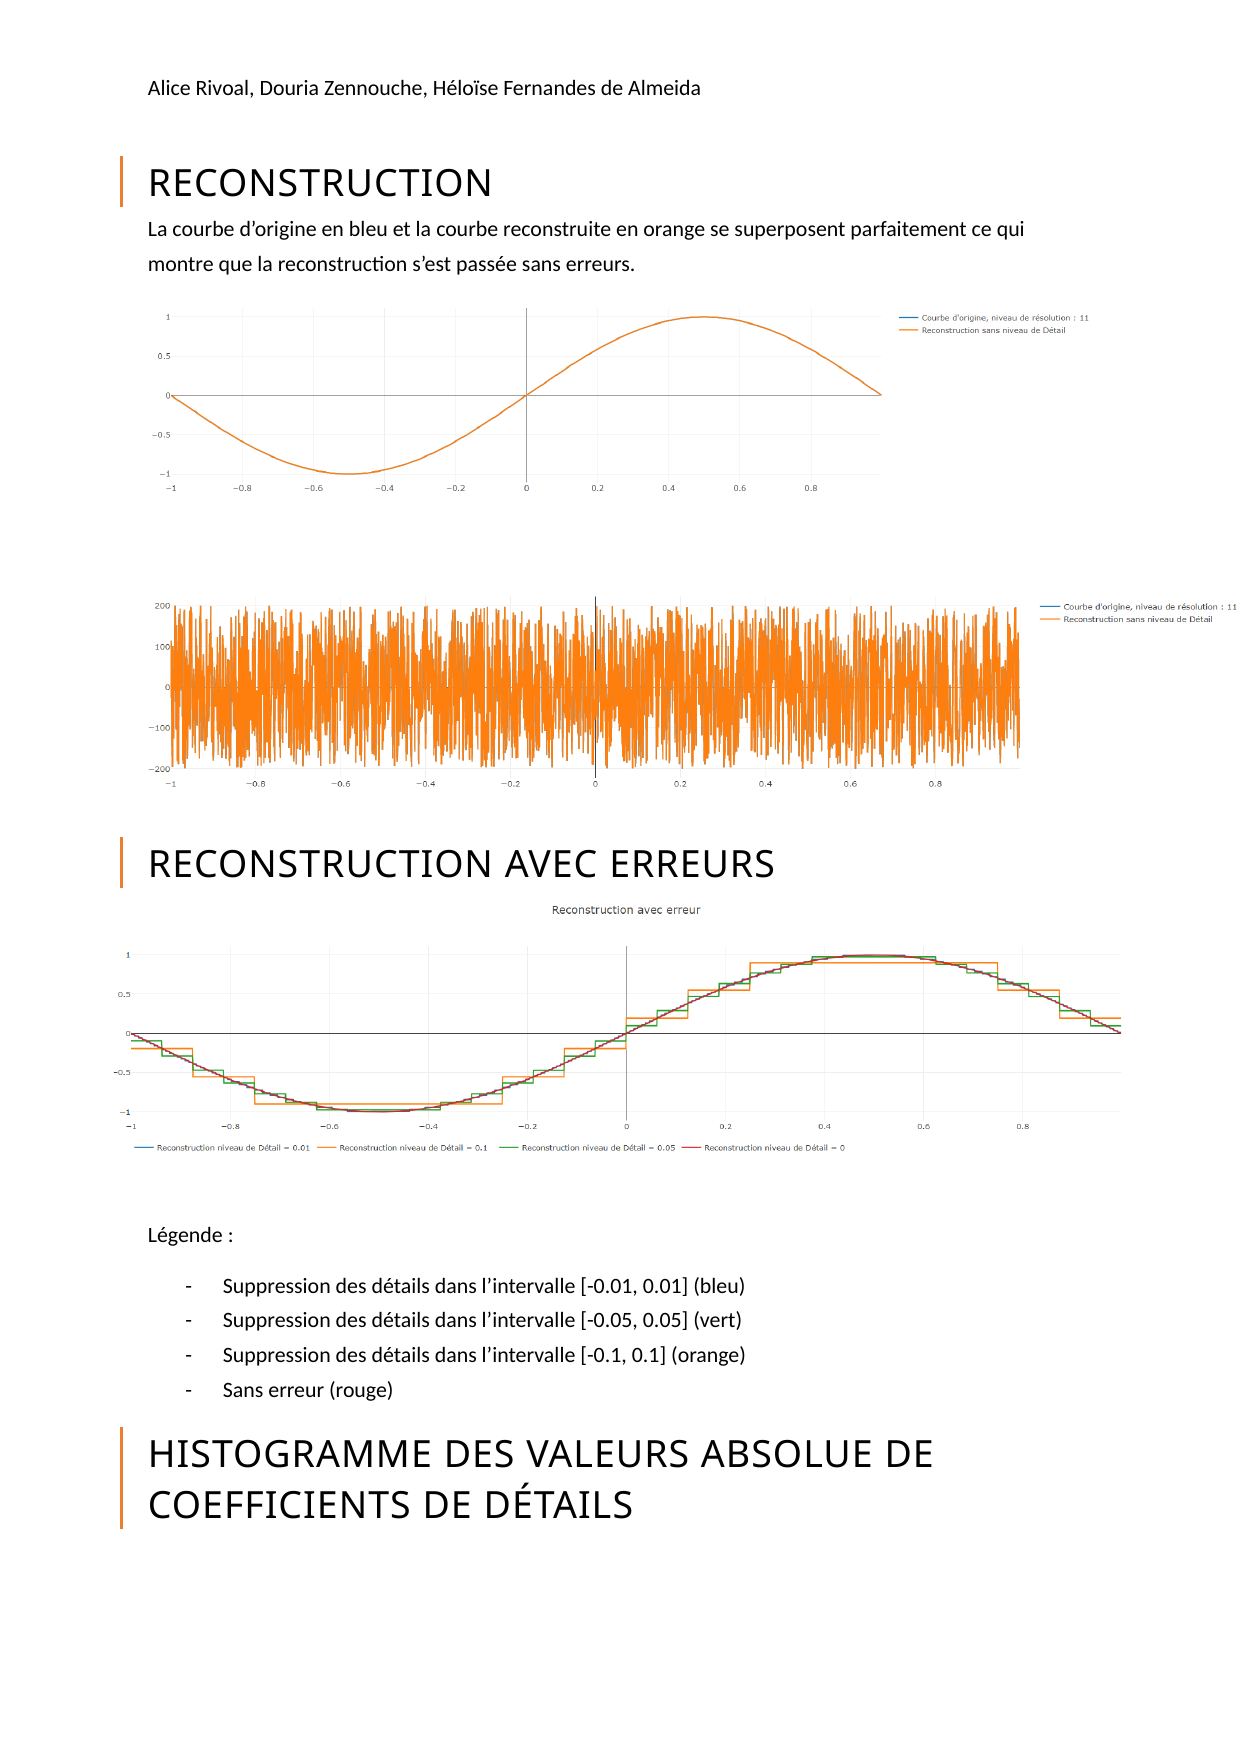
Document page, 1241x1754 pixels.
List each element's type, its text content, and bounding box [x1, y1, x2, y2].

picture [113, 900, 1127, 1153]
text La courbe d’origine en bleu et la courbe reconstruite en orange se superposent parfaitement ce qui montre que la reconstruction s’est passée sans erreurs. [148, 215, 1093, 277]
picture [147, 279, 1093, 516]
list Sans erreur (rouge) [185, 1376, 1093, 1402]
list Suppression des détails dans l’intervalle [-0.05, 0.05] (vert) [185, 1307, 1093, 1333]
text Légende : [148, 1221, 1093, 1247]
picture [147, 549, 1241, 812]
subtitle Reconstruction [123, 156, 1093, 207]
subtitle Histogramme des valeurs absolue de coefficients de détails [123, 1427, 1093, 1529]
list Suppression des détails dans l’intervalle [-0.01, 0.01] (bleu) [185, 1272, 1093, 1299]
subtitle Reconstruction avec erreurs [123, 837, 1093, 888]
list Suppression des détails dans l’intervalle [-0.1, 0.1] (orange) [185, 1341, 1093, 1368]
